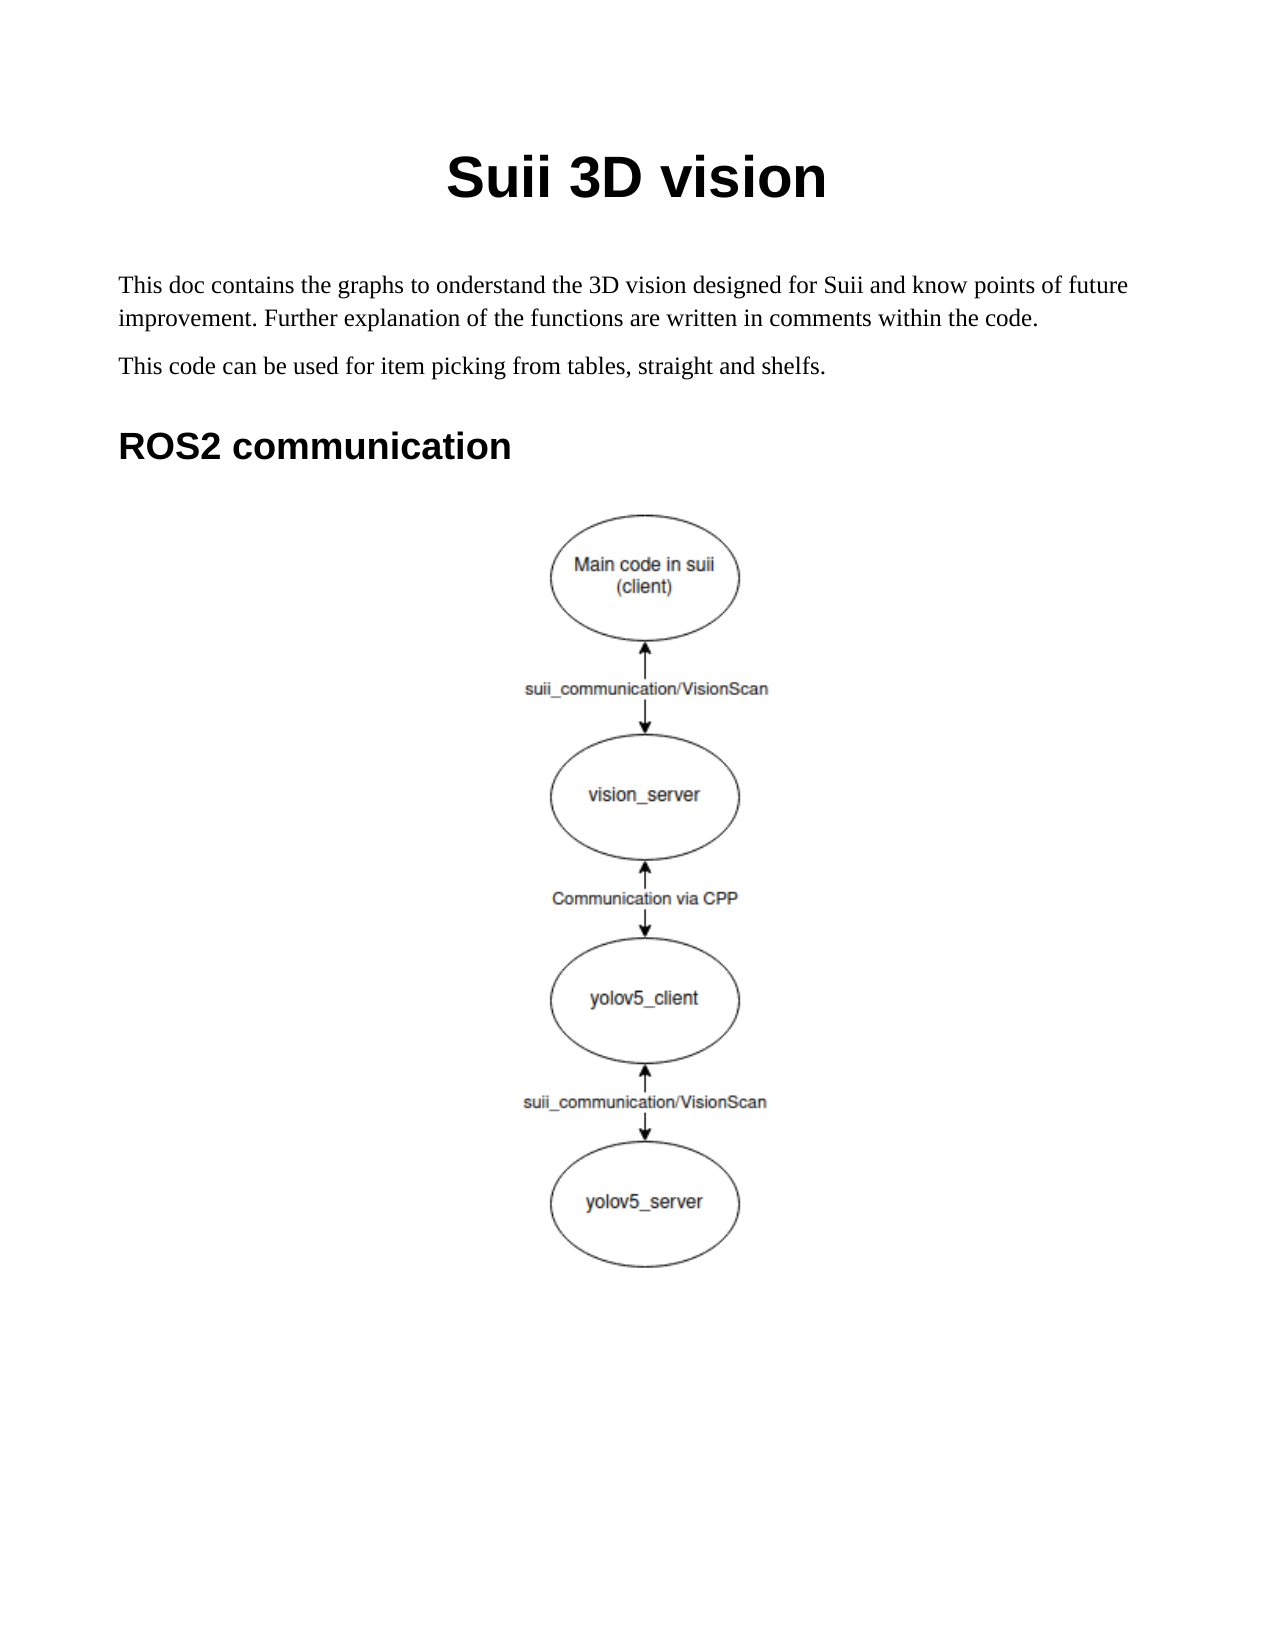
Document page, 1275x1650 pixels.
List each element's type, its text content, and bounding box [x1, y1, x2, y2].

text This doc contains the graphs to onderstand the 3D vision designed for Suii and know points of future improvement. Further explanation of the functions are written in comments within the code. [118, 270, 1157, 332]
picture [472, 479, 803, 1293]
title Suii 3D vision [118, 143, 1157, 210]
text This code can be used for item picking from tables, straight and shelfs. [118, 351, 1157, 380]
subtitle ROS2 communication [118, 423, 1157, 467]
